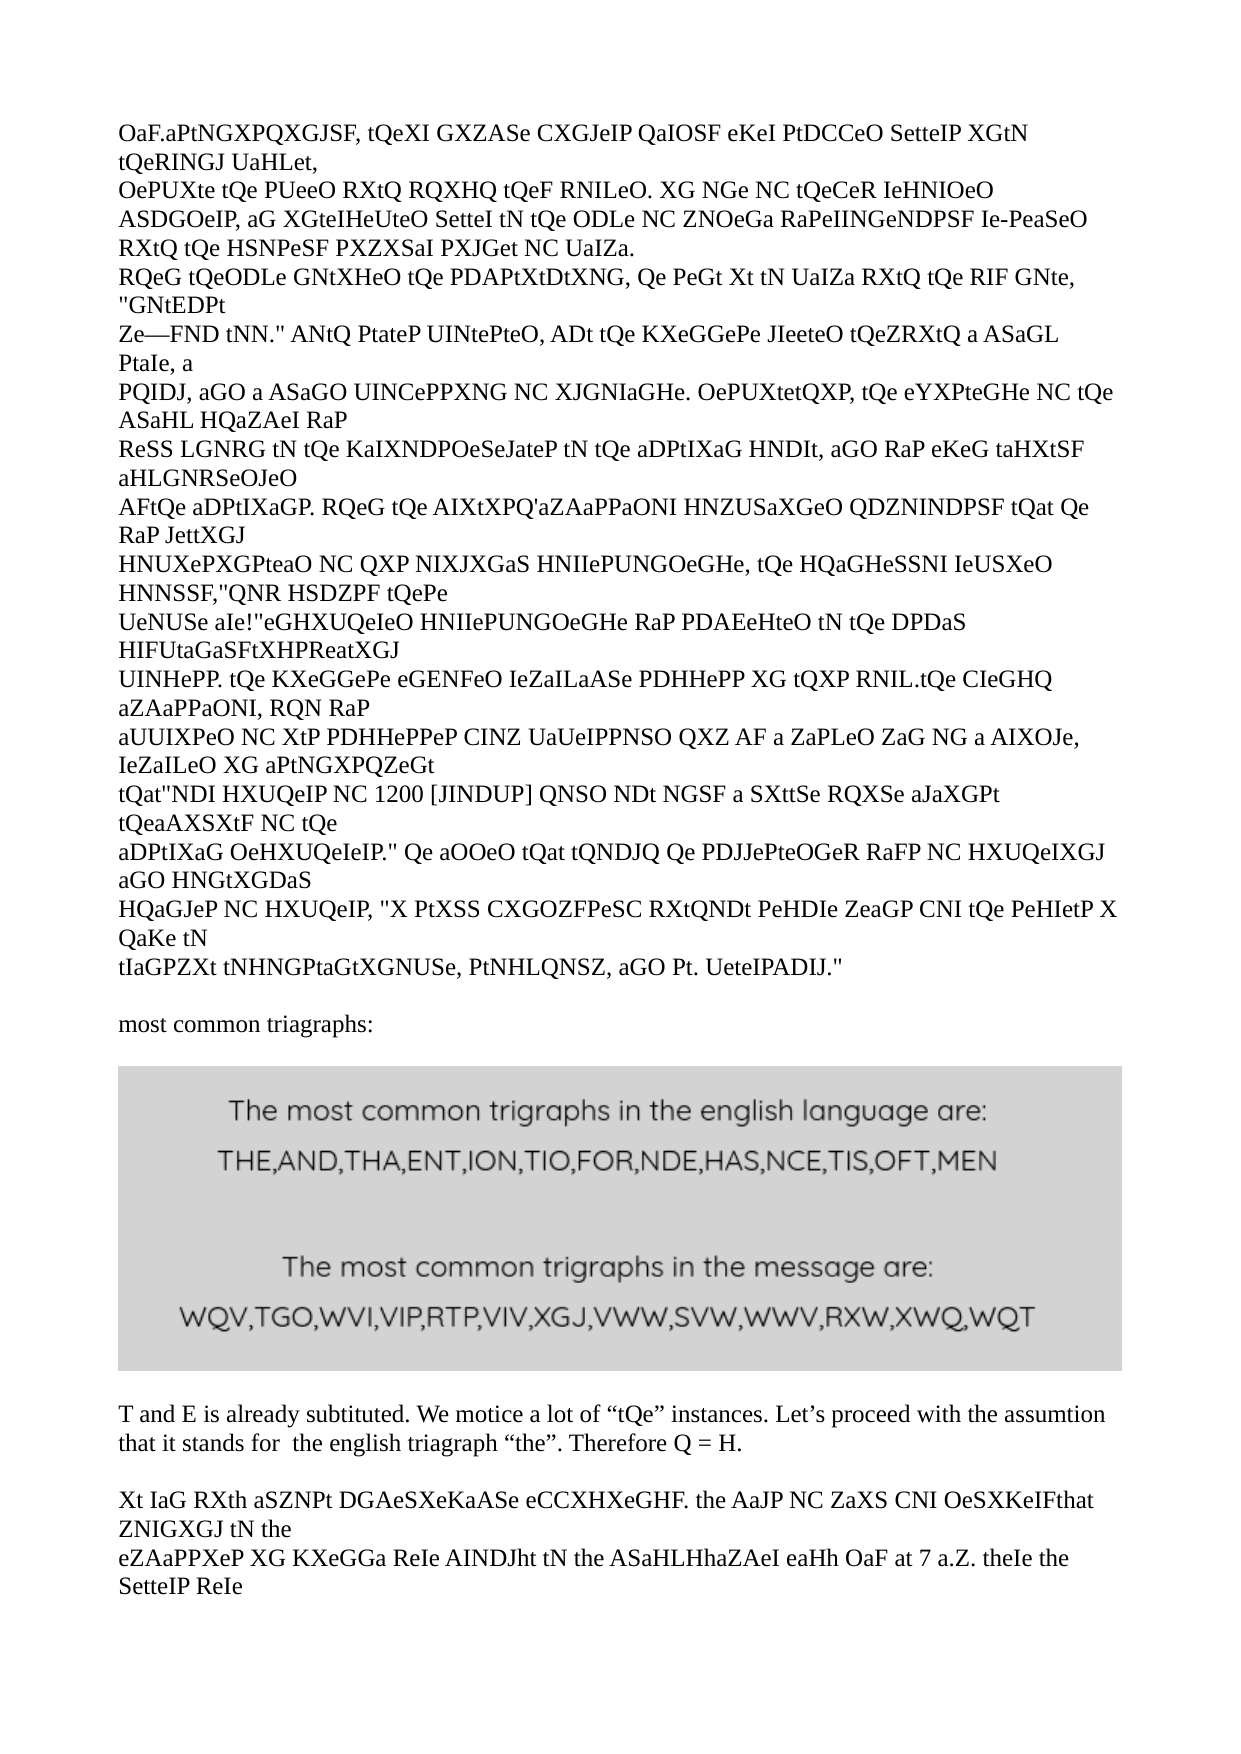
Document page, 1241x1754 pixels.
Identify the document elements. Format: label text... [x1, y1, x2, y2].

text aDPtIXaG OeHXUQeIeIP." Qe aOOeO tQat tQNDJQ Qe PDJJePteOGeR RaFP NC HXUQeIXGJ aGO HNGtXGDaS [118, 837, 1122, 894]
text eZAaPPXeP XG KXeGGa ReIe AINDJht tN the ASaHLHhaZAeI eaHh OaF at 7 a.Z. theIe the SetteIP ReIe [118, 1543, 1122, 1600]
picture [118, 1066, 1123, 1371]
text aUUIXPeO NC XtP PDHHePPeP CINZ UaUeIPPNSO QXZ AF a ZaPLeO ZaG NG a AIXOJe, IeZaILeO XG aPtNGXPQZeGt [118, 722, 1122, 779]
text HNUXePXGPteaO NC QXP NIXJXGaS HNIIePUNGOeGHe, tQe HQaGHeSSNI IeUSXeO HNNSSF,"QNR HSDZPF tQePe [118, 549, 1122, 607]
text T and E is already subtituted. We motice a lot of “tQe” instances. Let’s proceed with the assumtion that it stands for the english triagraph “the”. Therefore Q = H. [118, 1371, 1122, 1456]
text RQeG tQeODLe GNtXHeO tQe PDAPtXtDtXNG, Qe PeGt Xt tN UaIZa RXtQ tQe RIF GNte, "GNtEDPt [118, 262, 1122, 319]
text UeNUSe aIe!"eGHXUQeIeO HNIIePUNGOeGHe RaP PDAEeHteO tN tQe DPDaS HIFUtaGaSFtXHPReatXGJ [118, 607, 1122, 664]
text most common triagraphs: [118, 1009, 1122, 1038]
text Xt IaG RXth aSZNPt DGAeSXeKaASe eCCXHXeGHF. the AaJP NC ZaXS CNI OeSXKeIFthat ZNIGXGJ tN the [118, 1485, 1122, 1543]
text ReSS LGNRG tN tQe KaIXNDPOeSeJateP tN tQe aDPtIXaG HNDIt, aGO RaP eKeG taHXtSF aHLGNRSeOJeO [118, 434, 1122, 492]
text tIaGPZXt tNHNGPtaGtXGNUSe, PtNHLQNSZ, aGO Pt. UeteIPADIJ." [118, 952, 1122, 981]
text tQat"NDI HXUQeIP NC 1200 [JINDUP] QNSO NDt NGSF a SXttSe RQXSe aJaXGPt tQeaAXSXtF NC tQe [118, 779, 1122, 837]
text HQaGJeP NC HXUQeIP, "X PtXSS CXGOZFPeSC RXtQNDt PeHDIe ZeaGP CNI tQe PeHIetP X QaKe tN [118, 894, 1122, 952]
text OePUXte tQe PUeeO RXtQ RQXHQ tQeF RNILeO. XG NGe NC tQeCeR IeHNIOeO ASDGOeIP, aG XGteIHeUteO SetteI tN tQe ODLe NC ZNOeGa RaPeIINGeNDPSF Ie-PeaSeO RXtQ tQe HSNPeSF PXZXSaI PXJGet NC UaIZa. [118, 176, 1122, 262]
text Ze—FND tNN." ANtQ PtateP UINtePteO, ADt tQe KXeGGePe JIeeteO tQeZRXtQ a ASaGL PtaIe, a [118, 319, 1122, 377]
text UINHePP. tQe KXeGGePe eGENFeO IeZaILaASe PDHHePP XG tQXP RNIL.tQe CIeGHQ aZAaPPaONI, RQN RaP [118, 664, 1122, 722]
text OaF.aPtNGXPQXGJSF, tQeXI GXZASe CXGJeIP QaIOSF eKeI PtDCCeO SetteIP XGtN tQeRINGJ UaHLet, [118, 118, 1122, 176]
text AFtQe aDPtIXaGP. RQeG tQe AIXtXPQ'aZAaPPaONI HNZUSaXGeO QDZNINDPSF tQat Qe RaP JettXGJ [118, 492, 1122, 549]
text PQIDJ, aGO a ASaGO UINCePPXNG NC XJGNIaGHe. OePUXtetQXP, tQe eYXPteGHe NC tQe ASaHL HQaZAeI RaP [118, 377, 1122, 434]
